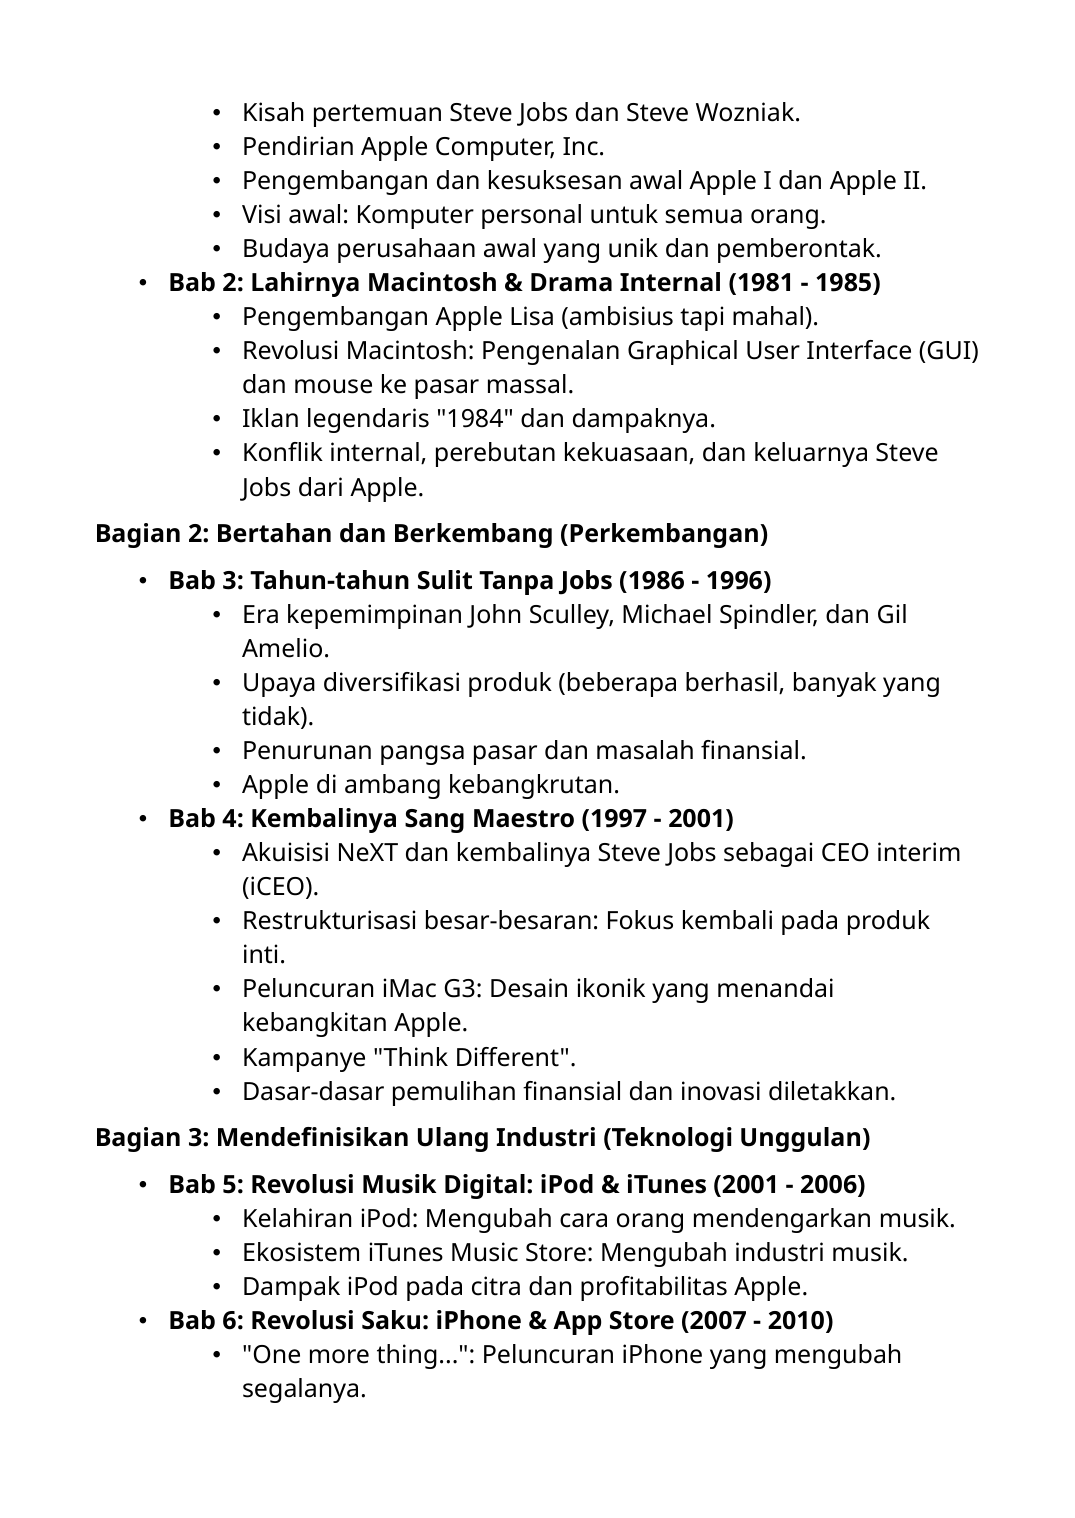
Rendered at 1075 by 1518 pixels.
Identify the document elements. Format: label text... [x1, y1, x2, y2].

list Ekosistem iTunes Music Store: Mengubah industri musik. [212, 1234, 980, 1268]
list Bab 5: Revolusi Musik Digital: iPod & iTunes (2001 - 2006) [139, 1166, 980, 1200]
list Upaya diversifikasi produk (beberapa berhasil, banyak yang tidak). [212, 664, 980, 733]
list Bab 2: Lahirnya Macintosh & Drama Internal (1981 - 1985) [139, 265, 980, 299]
list Bab 3: Tahun-tahun Sulit Tanpa Jobs (1986 - 1996) [139, 562, 980, 596]
list Dasar-dasar pemulihan finansial dan inovasi diletakkan. [212, 1073, 980, 1107]
list Pendirian Apple Computer, Inc. [212, 128, 980, 163]
list Pengembangan dan kesuksesan awal Apple I dan Apple II. [212, 163, 980, 197]
list Iklan legendaris "1984" dan dampaknya. [212, 401, 980, 435]
list Kisah pertemuan Steve Jobs dan Steve Wozniak. [212, 94, 980, 128]
list Visi awal: Komputer personal untuk semua orang. [212, 197, 980, 231]
list "One more thing...": Peluncuran iPhone yang mengubah segalanya. [212, 1337, 980, 1405]
list Budaya perusahaan awal yang unik dan pemberontak. [212, 231, 980, 265]
list Era kepemimpinan John Sculley, Michael Spindler, dan Gil Amelio. [212, 596, 980, 664]
list Dampak iPod pada citra dan profitabilitas Apple. [212, 1268, 980, 1303]
list Penurunan pangsa pasar dan masalah finansial. [212, 733, 980, 767]
list Revolusi Macintosh: Pengenalan Graphical User Interface (GUI) dan mouse ke pasar massal. [212, 333, 980, 401]
list Konflik internal, perebutan kekuasaan, dan keluarnya Steve Jobs dari Apple. [212, 435, 980, 503]
list Kampanye "Think Different". [212, 1039, 980, 1073]
list Bab 6: Revolusi Saku: iPhone & App Store (2007 - 2010) [139, 1303, 980, 1337]
list Akuisisi NeXT dan kembalinya Steve Jobs sebagai CEO interim (iCEO). [212, 835, 980, 903]
list Peluncuran iMac G3: Desain ikonik yang menandai kebangkitan Apple. [212, 971, 980, 1039]
list Pengembangan Apple Lisa (ambisius tapi mahal). [212, 299, 980, 333]
text Bagian 3: Mendefinisikan Ulang Industri (Teknologi Unggulan) [94, 1120, 980, 1154]
text Bagian 2: Bertahan dan Berkembang (Perkembangan) [94, 516, 980, 550]
list Apple di ambang kebangkrutan. [212, 767, 980, 801]
list Kelahiran iPod: Mengubah cara orang mendengarkan musik. [212, 1200, 980, 1234]
list Restrukturisasi besar-besaran: Fokus kembali pada produk inti. [212, 903, 980, 971]
list Bab 4: Kembalinya Sang Maestro (1997 - 2001) [139, 801, 980, 835]
